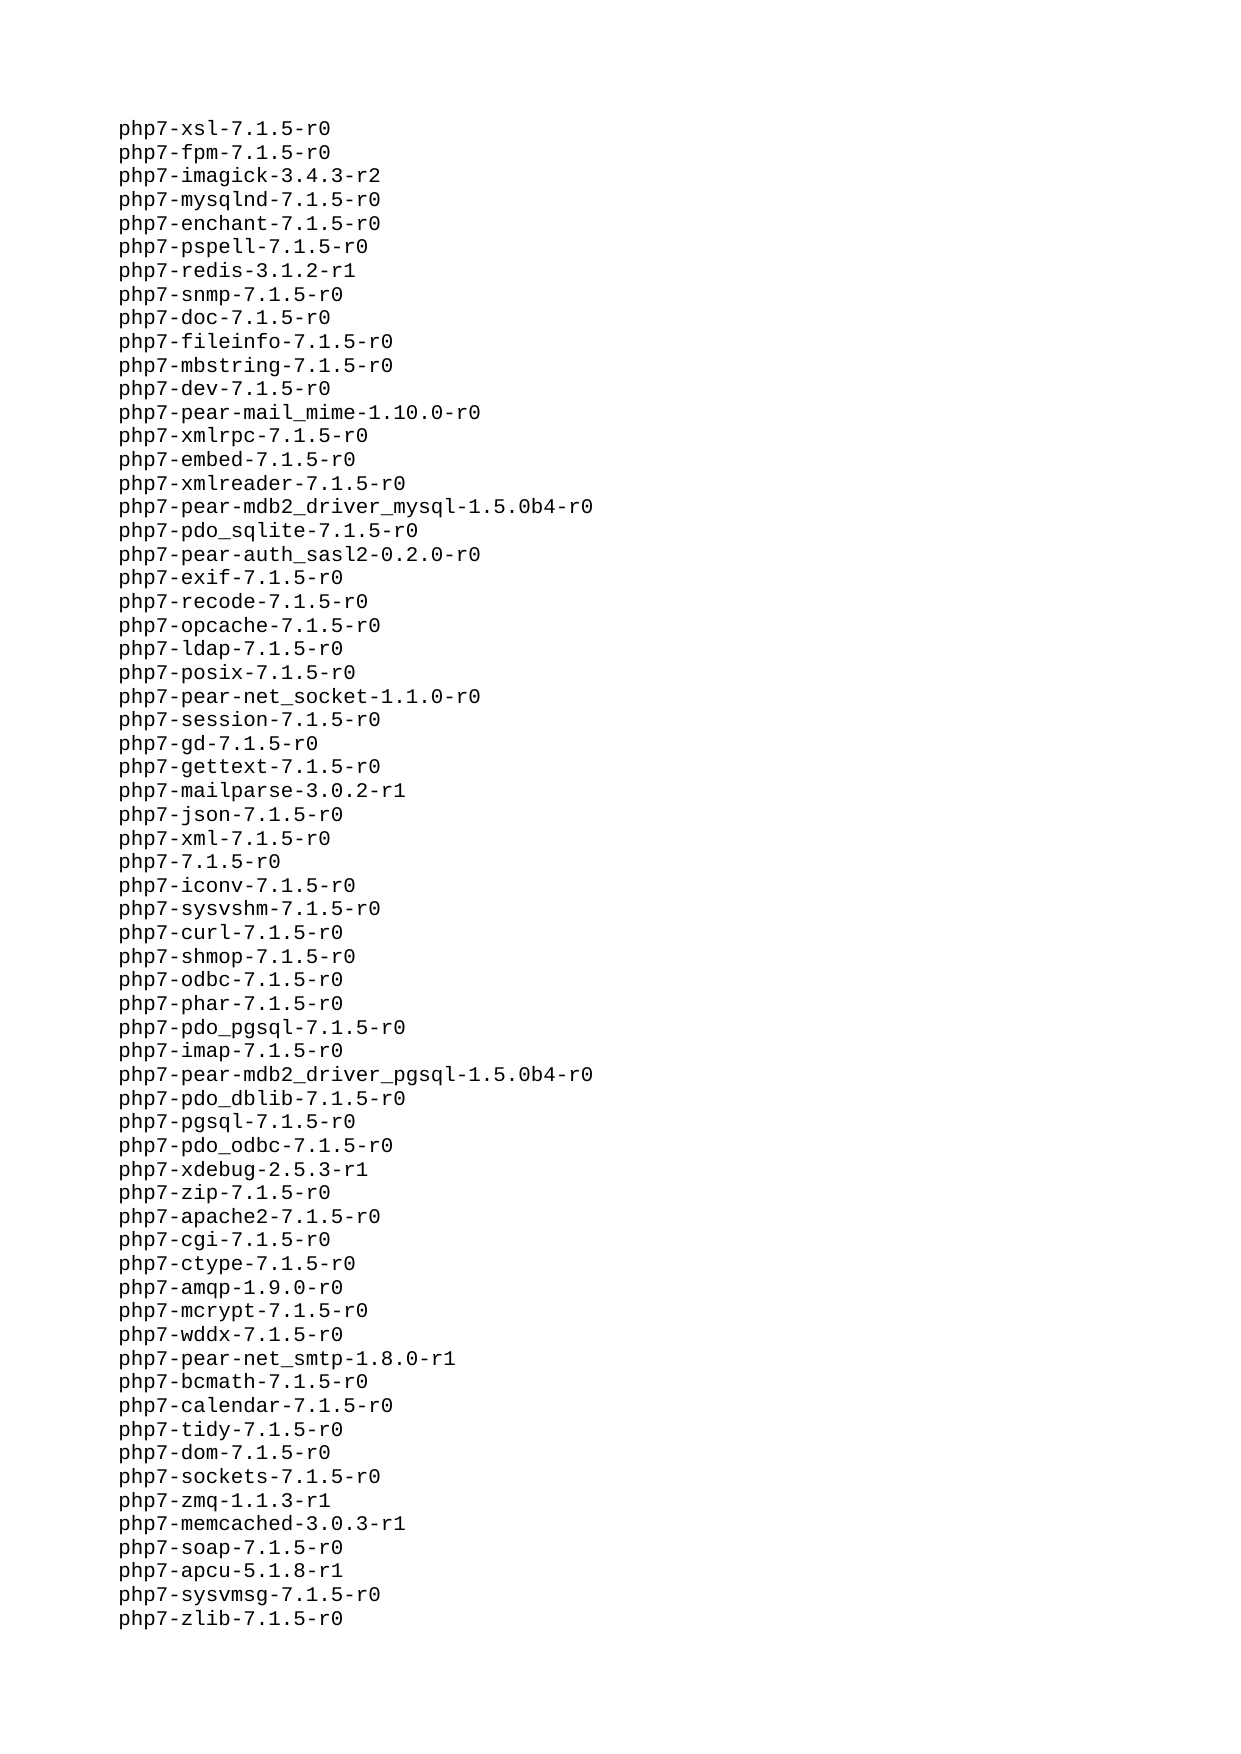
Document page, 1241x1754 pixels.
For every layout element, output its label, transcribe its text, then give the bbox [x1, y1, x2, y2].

text php7-sysvmsg-7.1.5-r0 [118, 1584, 1122, 1608]
text php7-xmlreader-7.1.5-r0 [118, 473, 1122, 496]
text php7-xml-7.1.5-r0 [118, 827, 1122, 851]
text php7-ldap-7.1.5-r0 [118, 638, 1122, 662]
text php7-pear-mail_mime-1.10.0-r0 [118, 402, 1122, 426]
text php7-apcu-5.1.8-r1 [118, 1561, 1122, 1584]
text php7-mcrypt-7.1.5-r0 [118, 1300, 1122, 1324]
text php7-xmlrpc-7.1.5-r0 [118, 426, 1122, 449]
text php7-pear-net_socket-1.1.0-r0 [118, 686, 1122, 709]
text php7-posix-7.1.5-r0 [118, 662, 1122, 686]
text php7-phar-7.1.5-r0 [118, 993, 1122, 1017]
text php7-redis-3.1.2-r1 [118, 260, 1122, 284]
text php7-amqp-1.9.0-r0 [118, 1277, 1122, 1300]
text php7-pdo_odbc-7.1.5-r0 [118, 1135, 1122, 1158]
text php7-xdebug-2.5.3-r1 [118, 1158, 1122, 1182]
text php7-opcache-7.1.5-r0 [118, 615, 1122, 638]
text php7-pear-mdb2_driver_mysql-1.5.0b4-r0 [118, 496, 1122, 520]
text php7-pdo_pgsql-7.1.5-r0 [118, 1017, 1122, 1040]
text php7-pdo_sqlite-7.1.5-r0 [118, 520, 1122, 544]
text php7-pgsql-7.1.5-r0 [118, 1111, 1122, 1135]
text php7-cgi-7.1.5-r0 [118, 1229, 1122, 1253]
text php7-imap-7.1.5-r0 [118, 1040, 1122, 1064]
text php7-dev-7.1.5-r0 [118, 378, 1122, 402]
text php7-zlib-7.1.5-r0 [118, 1608, 1122, 1631]
text php7-json-7.1.5-r0 [118, 804, 1122, 827]
text php7-apache2-7.1.5-r0 [118, 1206, 1122, 1229]
text php7-enchant-7.1.5-r0 [118, 213, 1122, 236]
text php7-mailparse-3.0.2-r1 [118, 780, 1122, 804]
text php7-gd-7.1.5-r0 [118, 733, 1122, 757]
text php7-bcmath-7.1.5-r0 [118, 1371, 1122, 1395]
text php7-session-7.1.5-r0 [118, 709, 1122, 733]
text php7-imagick-3.4.3-r2 [118, 165, 1122, 189]
text php7-pear-net_smtp-1.8.0-r1 [118, 1348, 1122, 1371]
text php7-iconv-7.1.5-r0 [118, 875, 1122, 898]
text php7-recode-7.1.5-r0 [118, 591, 1122, 615]
text php7-mbstring-7.1.5-r0 [118, 354, 1122, 378]
text php7-shmop-7.1.5-r0 [118, 946, 1122, 969]
text php7-pear-mdb2_driver_pgsql-1.5.0b4-r0 [118, 1064, 1122, 1088]
text php7-sockets-7.1.5-r0 [118, 1466, 1122, 1489]
text php7-sysvshm-7.1.5-r0 [118, 898, 1122, 922]
text php7-ctype-7.1.5-r0 [118, 1253, 1122, 1277]
text php7-odbc-7.1.5-r0 [118, 969, 1122, 993]
text php7-embed-7.1.5-r0 [118, 449, 1122, 473]
text php7-memcached-3.0.3-r1 [118, 1513, 1122, 1537]
text php7-doc-7.1.5-r0 [118, 307, 1122, 331]
text php7-fpm-7.1.5-r0 [118, 142, 1122, 165]
text php7-xsl-7.1.5-r0 [118, 118, 1122, 142]
text php7-calendar-7.1.5-r0 [118, 1395, 1122, 1419]
text php7-fileinfo-7.1.5-r0 [118, 331, 1122, 354]
text php7-pdo_dblib-7.1.5-r0 [118, 1088, 1122, 1111]
text php7-gettext-7.1.5-r0 [118, 757, 1122, 780]
text php7-soap-7.1.5-r0 [118, 1537, 1122, 1561]
text php7-7.1.5-r0 [118, 851, 1122, 875]
text php7-pear-auth_sasl2-0.2.0-r0 [118, 544, 1122, 567]
text php7-pspell-7.1.5-r0 [118, 236, 1122, 260]
text php7-curl-7.1.5-r0 [118, 922, 1122, 946]
text php7-exif-7.1.5-r0 [118, 567, 1122, 591]
text php7-mysqlnd-7.1.5-r0 [118, 189, 1122, 213]
text php7-zmq-1.1.3-r1 [118, 1489, 1122, 1513]
text php7-snmp-7.1.5-r0 [118, 284, 1122, 307]
text php7-dom-7.1.5-r0 [118, 1442, 1122, 1466]
text php7-wddx-7.1.5-r0 [118, 1324, 1122, 1348]
text php7-tidy-7.1.5-r0 [118, 1419, 1122, 1442]
text php7-zip-7.1.5-r0 [118, 1182, 1122, 1206]
